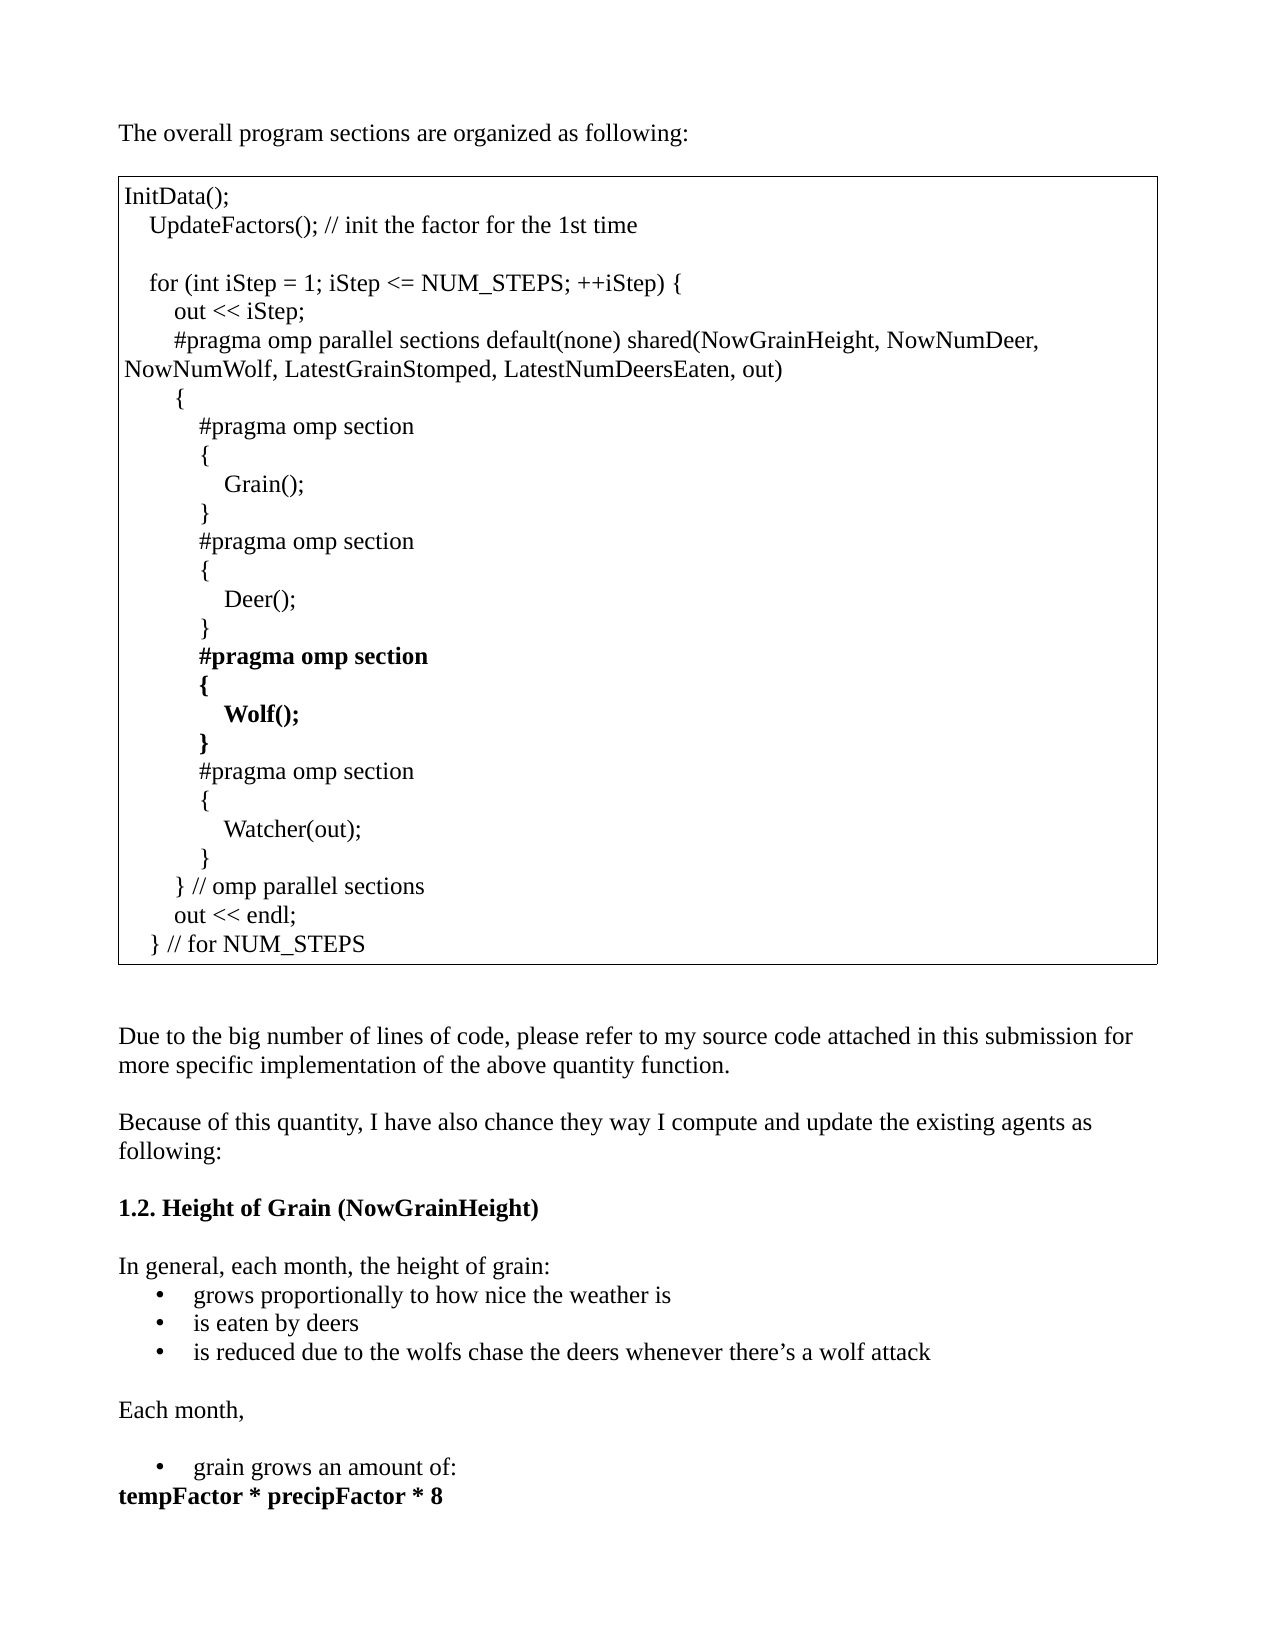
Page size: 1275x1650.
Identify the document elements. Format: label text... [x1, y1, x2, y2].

text 1.2. Height of Grain (NowGrainHeight) [118, 1193, 1157, 1222]
table_header InitData(); UpdateFactors(); // init the factor for the 1st time for (int iStep = 1; iStep <= NUM_STEPS; ++iStep) { out << iStep; #pragma omp parallel sections default(none) shared(NowGrainHeight, NowNumDeer, NowNumWolf, LatestGrainStomped, LatestNumDeersEaten, out) { #pragma omp section { Grain(); } #pragma omp section { Deer(); } #pragma omp section { Wolf(); } #pragma omp section { Watcher(out); } } // omp parallel sections out << endl; } // for NUM_STEPS [119, 177, 1157, 963]
text The overall program sections are organized as following: [118, 118, 1157, 147]
text Because of this quantity, I have also chance they way I compute and update the existing agents as following: [118, 1107, 1157, 1165]
text tempFactor * precipFactor * 8 [118, 1481, 1157, 1510]
list grain grows an amount of: [156, 1452, 1157, 1481]
list grows proportionally to how nice the weather is [156, 1280, 1157, 1308]
list is eaten by deers [156, 1308, 1157, 1337]
text Each month, [118, 1395, 1157, 1423]
list is reduced due to the wolfs chase the deers whenever there’s a wolf attack [156, 1337, 1157, 1366]
text In general, each month, the height of grain: [118, 1251, 1157, 1280]
text Due to the big number of lines of code, please refer to my source code attached in this submission for more specific implementation of the above quantity function. [118, 1021, 1157, 1078]
